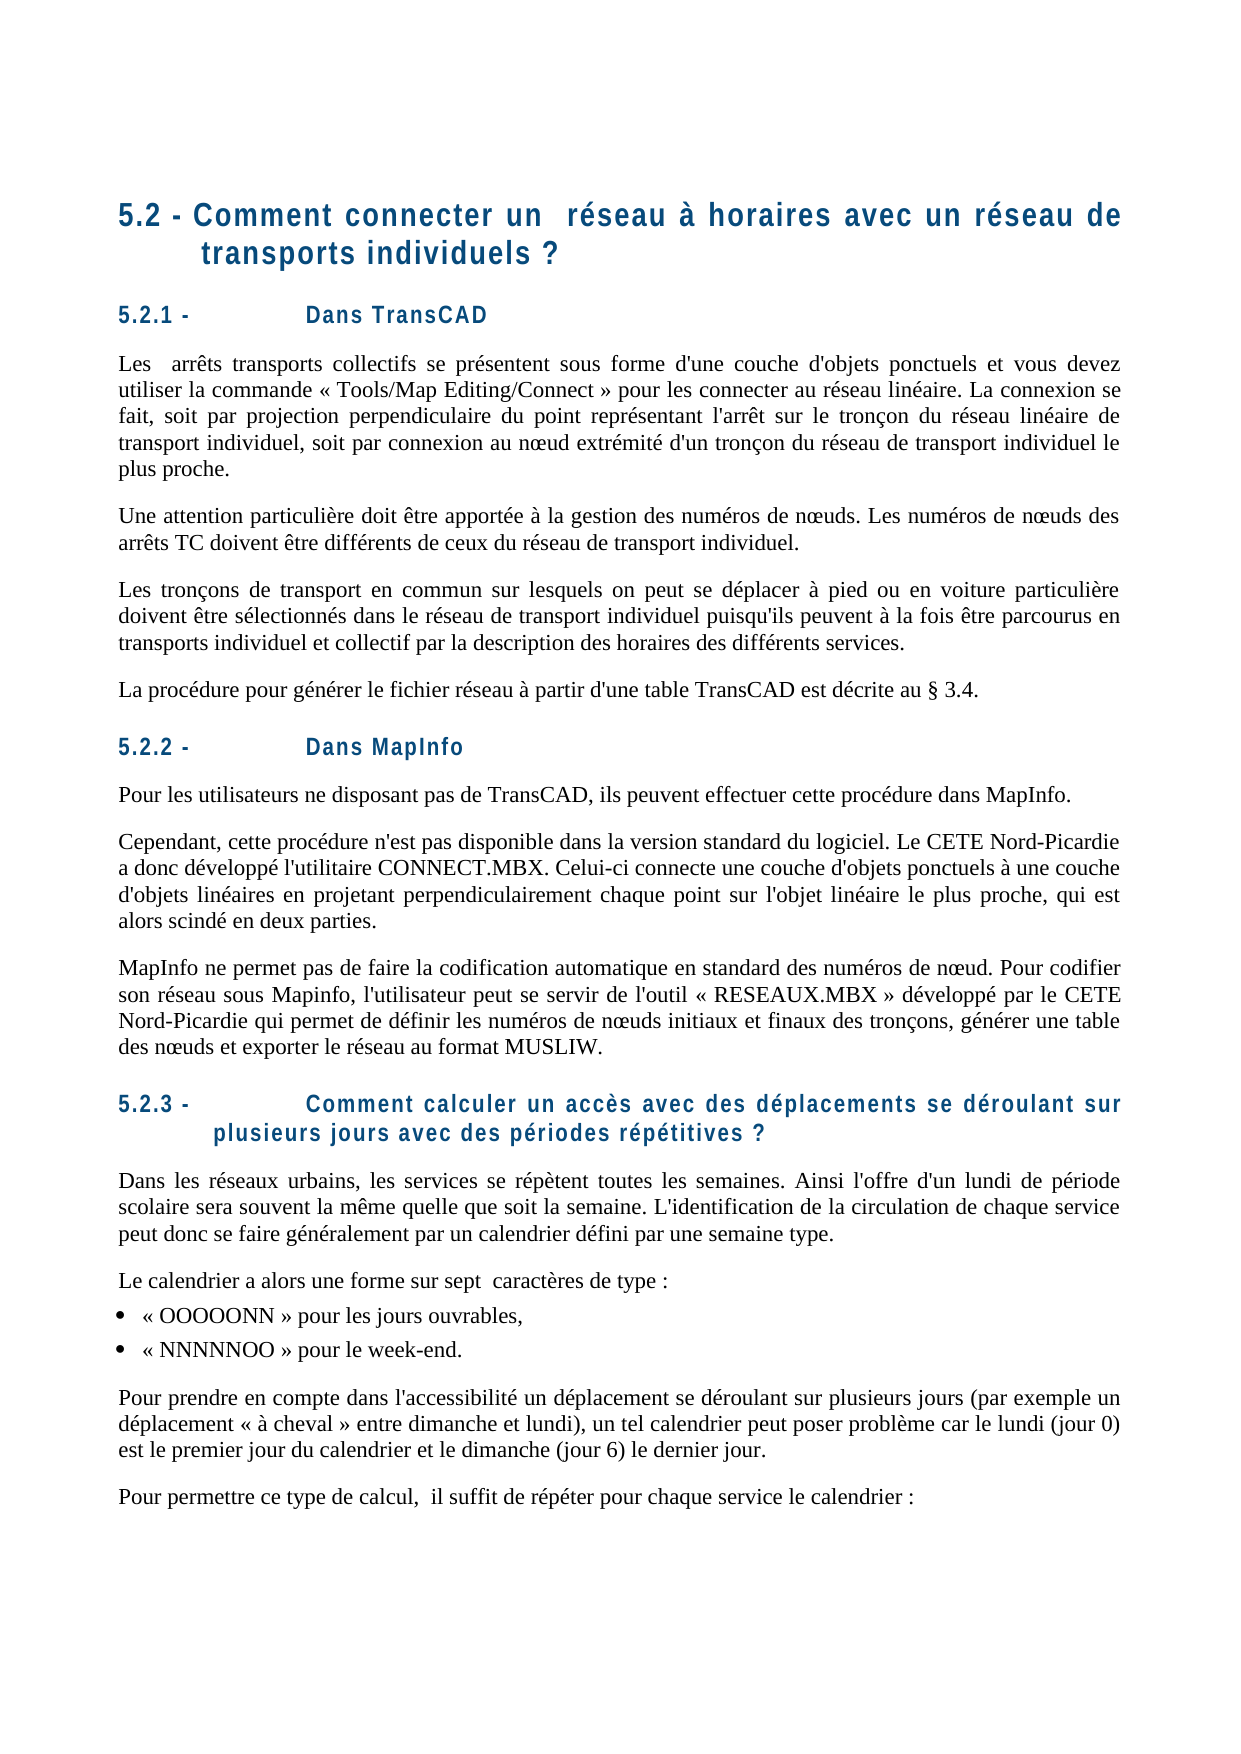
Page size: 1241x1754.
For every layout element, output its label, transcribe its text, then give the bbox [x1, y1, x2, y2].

text Les tronçons de transport en commun sur lesquels on peut se déplacer à pied ou en voiture particulière doivent être sélectionnés dans le réseau de transport individuel puisqu'ils peuvent à la fois être parcourus en transports individuel et collectif par la description des horaires des différents services. [118, 576, 1122, 655]
text La procédure pour générer le fichier réseau à partir d'une table TransCAD est décrite au § 3.4. [118, 676, 1122, 702]
text MapInfo ne permet pas de faire la codification automatique en standard des numéros de nœud. Pour codifier son réseau sous Mapinfo, l'utilisateur peut se servir de l'outil « RESEAUX.MBX » développé par le CETE Nord-Picardie qui permet de définir les numéros de nœuds initiaux et finaux des tronçons, générer une table des nœuds et exporter le réseau au format MUSLIW. [118, 954, 1122, 1060]
text Pour permettre ce type de calcul, il suffit de répéter pour chaque service le calendrier : [118, 1483, 1122, 1510]
text Le calendrier a alors une forme sur sept caractères de type : [118, 1267, 1122, 1293]
text Dans les réseaux urbains, les services se répètent toutes les semaines. Ainsi l'offre d'un lundi de période scolaire sera souvent la même quelle que soit la semaine. L'identification de la circulation de chaque service peut donc se faire généralement par un calendrier défini par une semaine type. [118, 1167, 1122, 1246]
text Cependant, cette procédure n'est pas disponible dans la version standard du logiciel. Le CETE Nord-Picardie a donc développé l'utilitaire CONNECT.MBX. Celui-ci connecte une couche d'objets ponctuels à une couche d'objets linéaires en projetant perpendiculairement chaque point sur l'objet linéaire le plus proche, qui est alors scindé en deux parties. [118, 828, 1122, 933]
subtitle Comment calculer un accès avec des déplacements se déroulant sur plusieurs jours avec des périodes répétitives ? [118, 1089, 1122, 1146]
subtitle Dans TransCAD [118, 300, 1122, 329]
text Pour les utilisateurs ne disposant pas de TransCAD, ils peuvent effectuer cette procédure dans MapInfo. [118, 781, 1122, 807]
text Pour prendre en compte dans l'accessibilité un déplacement se déroulant sur plusieurs jours (par exemple un déplacement « à cheval » entre dimanche et lundi), un tel calendrier peut poser problème car le lundi (jour 0) est le premier jour du calendrier et le dimanche (jour 6) le dernier jour. [118, 1383, 1122, 1463]
subtitle Dans MapInfo [118, 731, 1122, 760]
text Les arrêts transports collectifs se présentent sous forme d'une couche d'objets ponctuels et vous devez utiliser la commande « Tools/Map Editing/Connect » pour les connecter au réseau linéaire. La connexion se fait, soit par projection perpendiculaire du point représentant l'arrêt sur le tronçon du réseau linéaire de transport individuel, soit par connexion au nœud extrémité d'un tronçon du réseau de transport individuel le plus proche. [118, 350, 1122, 482]
text Une attention particulière doit être apportée à la gestion des numéros de nœuds. Les numéros de nœuds des arrêts TC doivent être différents de ceux du réseau de transport individuel. [118, 502, 1122, 555]
list « OOOOONN » pour les jours ouvrables, [116, 1302, 1127, 1328]
list « NNNNNOO » pour le week-end. [116, 1336, 1127, 1363]
subtitle Comment connecter un réseau à horaires avec un réseau de transports individuels ? [118, 195, 1122, 271]
